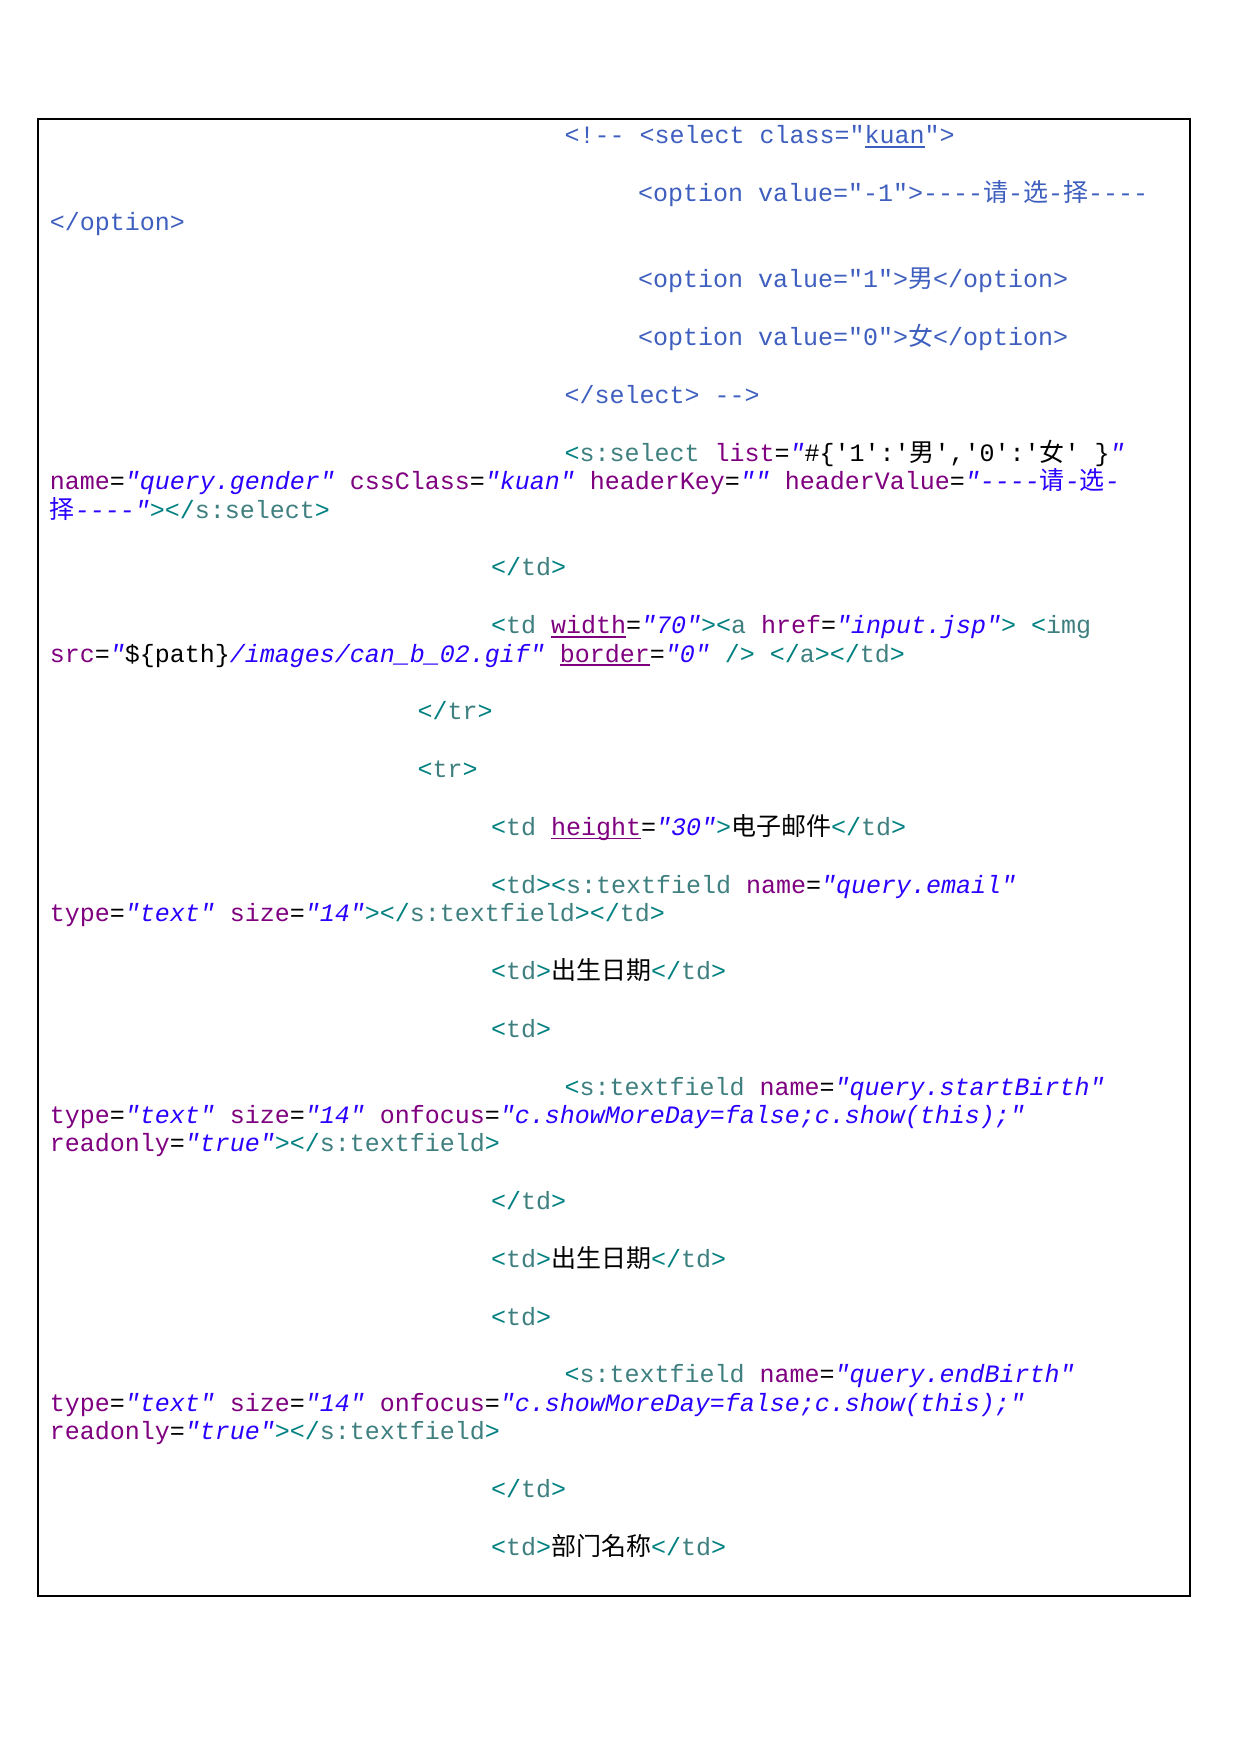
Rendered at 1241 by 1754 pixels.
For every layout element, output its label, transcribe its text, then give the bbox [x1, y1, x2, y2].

table_header <!-- <select class="kuan"> <option value="-1">----请-选-择----</option> <option value="1">男</option> <option value="0">女</option> </select> --> <s:select list="#{'1':'男','0':'女' }" name="query.gender" cssClass="kuan" headerKey="" headerValue="----请-选-择----"></s:select> </td> <td width="70"><a href="input.jsp"> <img src="${path}/images/can_b_02.gif" border="0" /> </a></td> </tr> <tr> <td height="30">电子邮件</td> <td><s:textfield name="query.email" type="text" size="14"></s:textfield></td> <td>出生日期</td> <td> <s:textfield name="query.startBirth" type="text" size="14" onfocus="c.showMoreDay=false;c.show(this);" readonly="true"></s:textfield> </td> <td>出生日期</td> <td> <s:textfield name="query.endBirth" type="text" size="14" onfocus="c.showMoreDay=false;c.show(this);" readonly="true"></s:textfield> </td> <td>部门名称</td> [39, 120, 1189, 1595]
